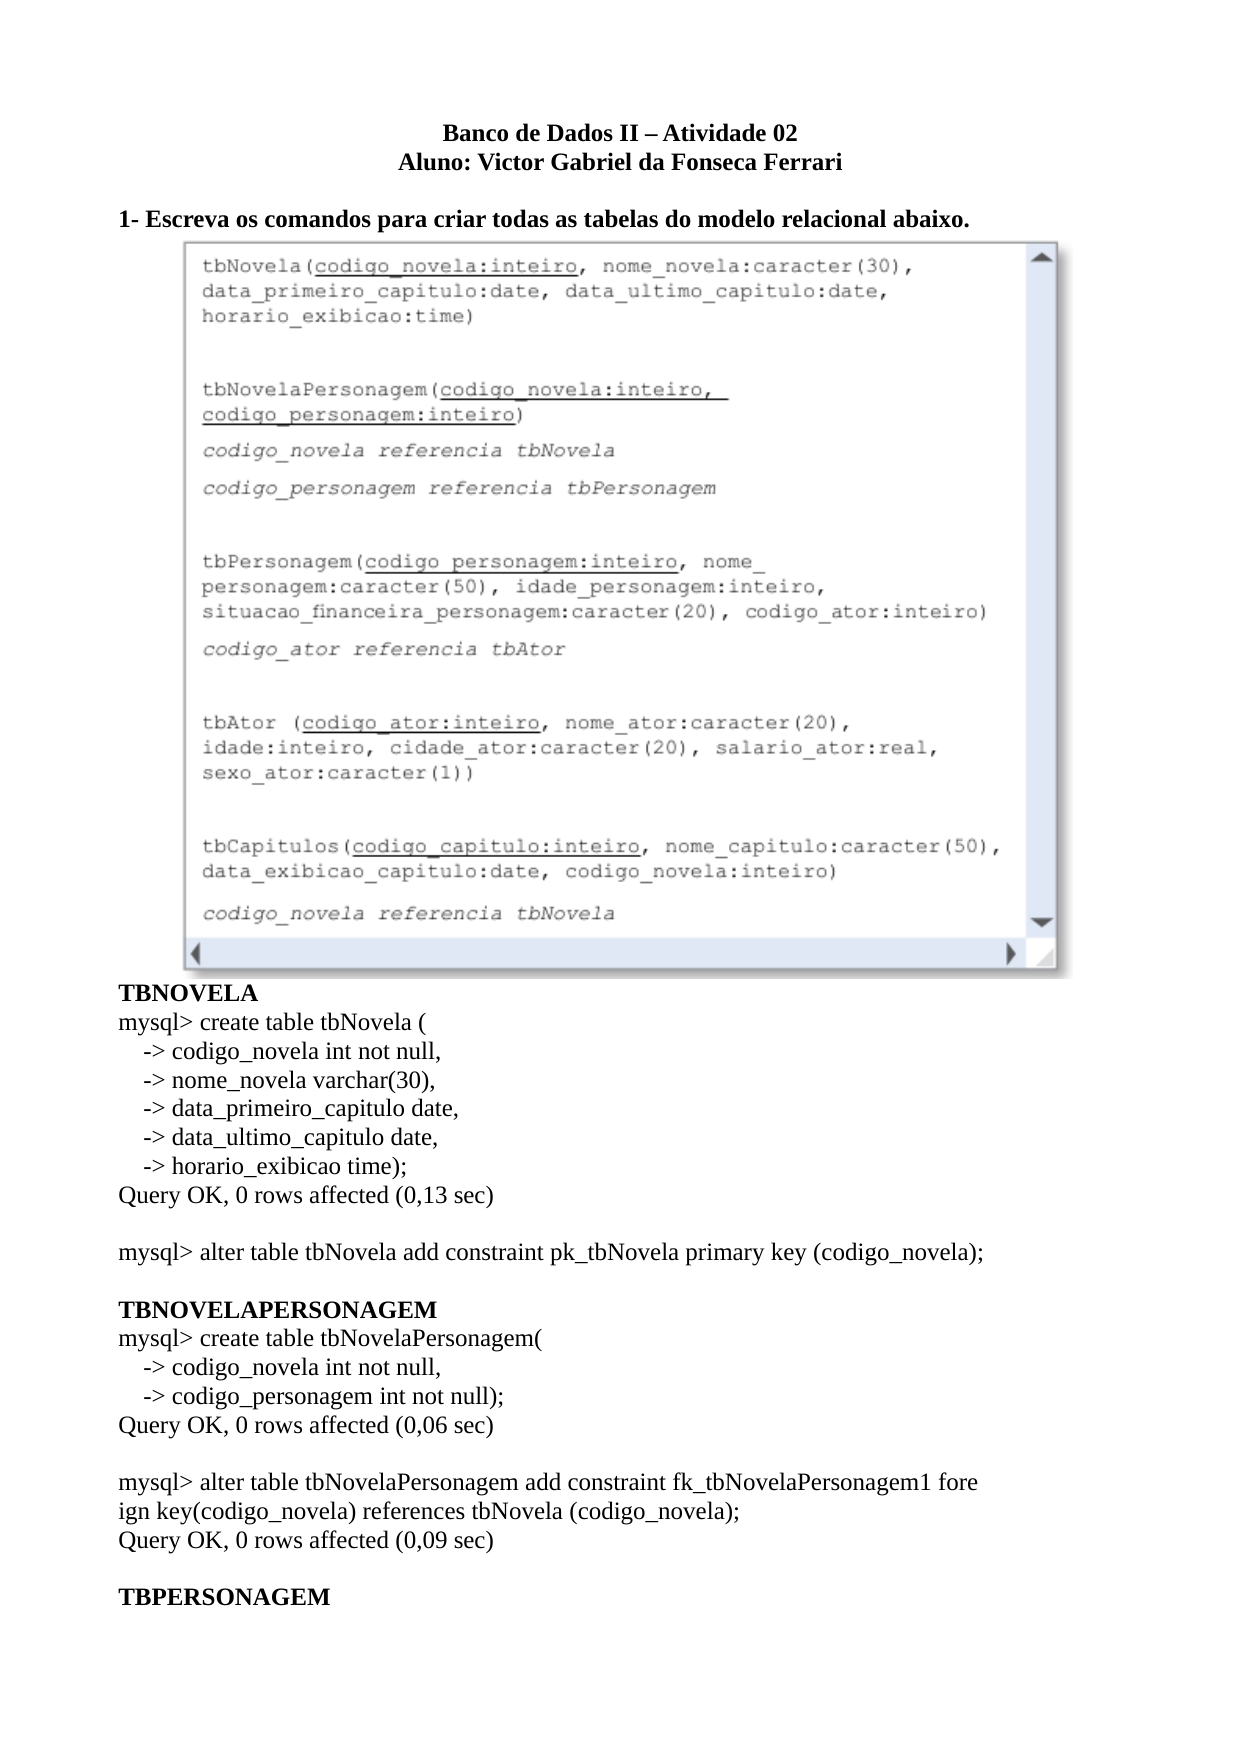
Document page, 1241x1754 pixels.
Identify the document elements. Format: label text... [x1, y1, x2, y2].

text -> codigo_personagem int not null); [118, 1381, 1122, 1410]
text -> data_primeiro_capitulo date, [118, 1093, 1122, 1122]
text -> codigo_novela int not null, [118, 1036, 1122, 1065]
text TBNOVELA [118, 291, 1122, 1007]
text Banco de Dados II – Atividade 02 [118, 118, 1122, 147]
text Query OK, 0 rows affected (0,13 sec) [118, 1180, 1122, 1208]
text -> codigo_novela int not null, [118, 1352, 1122, 1381]
text ign key(codigo_novela) references tbNovela (codigo_novela); [118, 1496, 1122, 1525]
text -> nome_novela varchar(30), [118, 1065, 1122, 1093]
text Aluno: Victor Gabriel da Fonseca Ferrari [118, 147, 1122, 176]
text -> data_ultimo_capitulo date, [118, 1122, 1122, 1151]
text mysql> create table tbNovelaPersonagem( [118, 1323, 1122, 1352]
text 1- Escreva os comandos para criar todas as tabelas do modelo relacional abaixo. [118, 204, 1122, 233]
text mysql> alter table tbNovelaPersonagem add constraint fk_tbNovelaPersonagem1 fore [118, 1467, 1122, 1496]
text Query OK, 0 rows affected (0,09 sec) [118, 1525, 1122, 1553]
text -> horario_exibicao time); [118, 1151, 1122, 1180]
text TBNOVELAPERSONAGEM [118, 1295, 1122, 1323]
text TBPERSONAGEM [118, 1582, 1122, 1611]
text Query OK, 0 rows affected (0,06 sec) [118, 1410, 1122, 1438]
text mysql> alter table tbNovela add constraint pk_tbNovela primary key (codigo_novela); [118, 1237, 1122, 1266]
text mysql> create table tbNovela ( [118, 1007, 1122, 1036]
